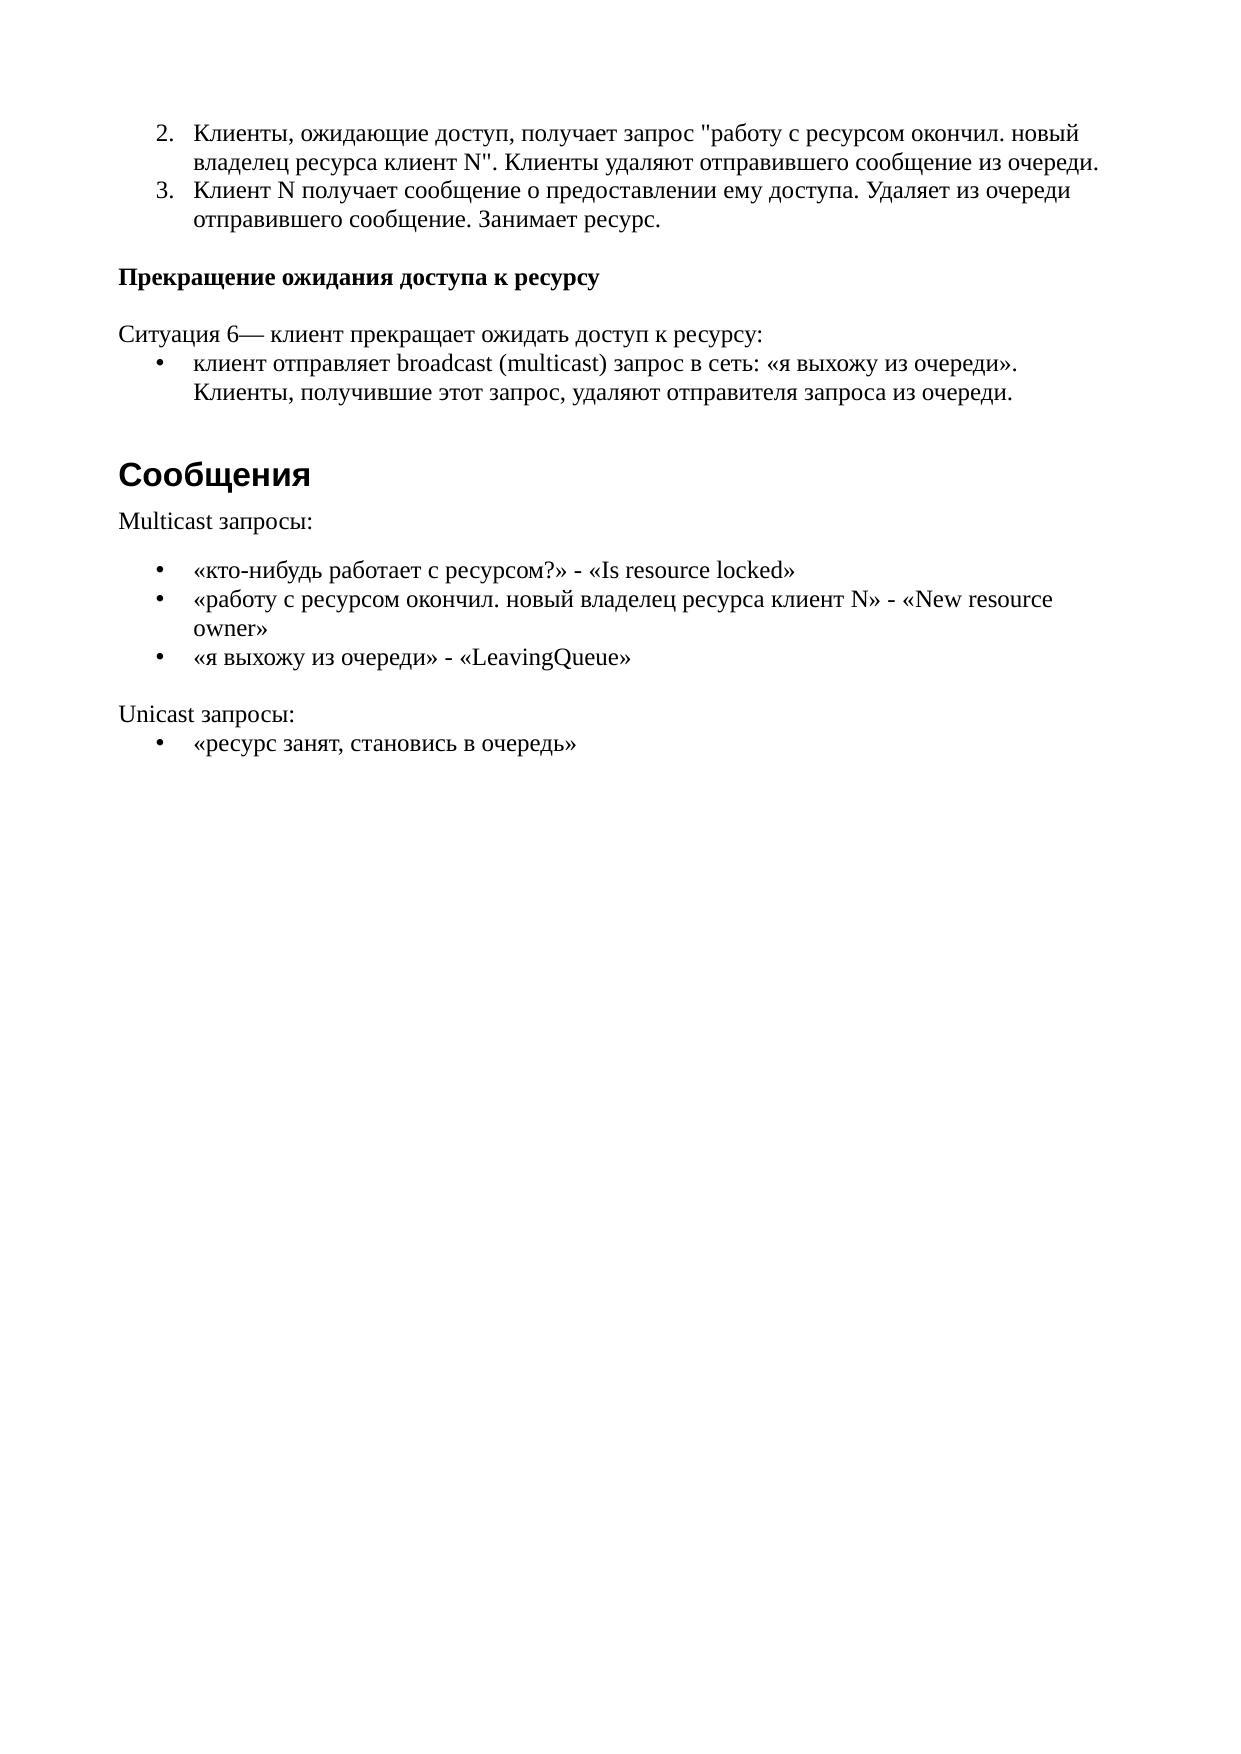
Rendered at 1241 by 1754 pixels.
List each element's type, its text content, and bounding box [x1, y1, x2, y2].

text Multicast запросы: [118, 506, 1122, 535]
list Клиенты, ожидающие доступ, получает запрос "работу с ресурсом окончил. новый владелец ресурса клиент N". Клиенты удаляют отправившего сообщение из очереди. [156, 118, 1122, 176]
text Ситуация 6— клиент прекращает ожидать доступ к ресурсу: [118, 319, 1122, 348]
text Unicast запросы: [118, 699, 1122, 728]
text Прекращение ожидания доступа к ресурсу [118, 262, 1122, 291]
list Клиент N получает сообщение о предоставлении ему доступа. Удаляет из очереди отправившего сообщение. Занимает ресурс. [156, 176, 1122, 233]
list «я выхожу из очереди» - «LeavingQueue» [156, 642, 1122, 670]
list «ресурс занят, становись в очередь» [156, 728, 1122, 757]
list «работу с ресурсом окончил. новый владелец ресурса клиент N» - «New resource owner» [156, 584, 1122, 642]
list «кто-нибудь работает с ресурсом?» - «Is resource locked» [156, 555, 1122, 584]
list клиент отправляет broadcast (multicast) запрос в сеть: «я выхожу из очереди». Клиенты, получившие этот запрос, удаляют отправителя запроса из очереди. [156, 348, 1122, 406]
subtitle Сообщения [118, 455, 1122, 494]
